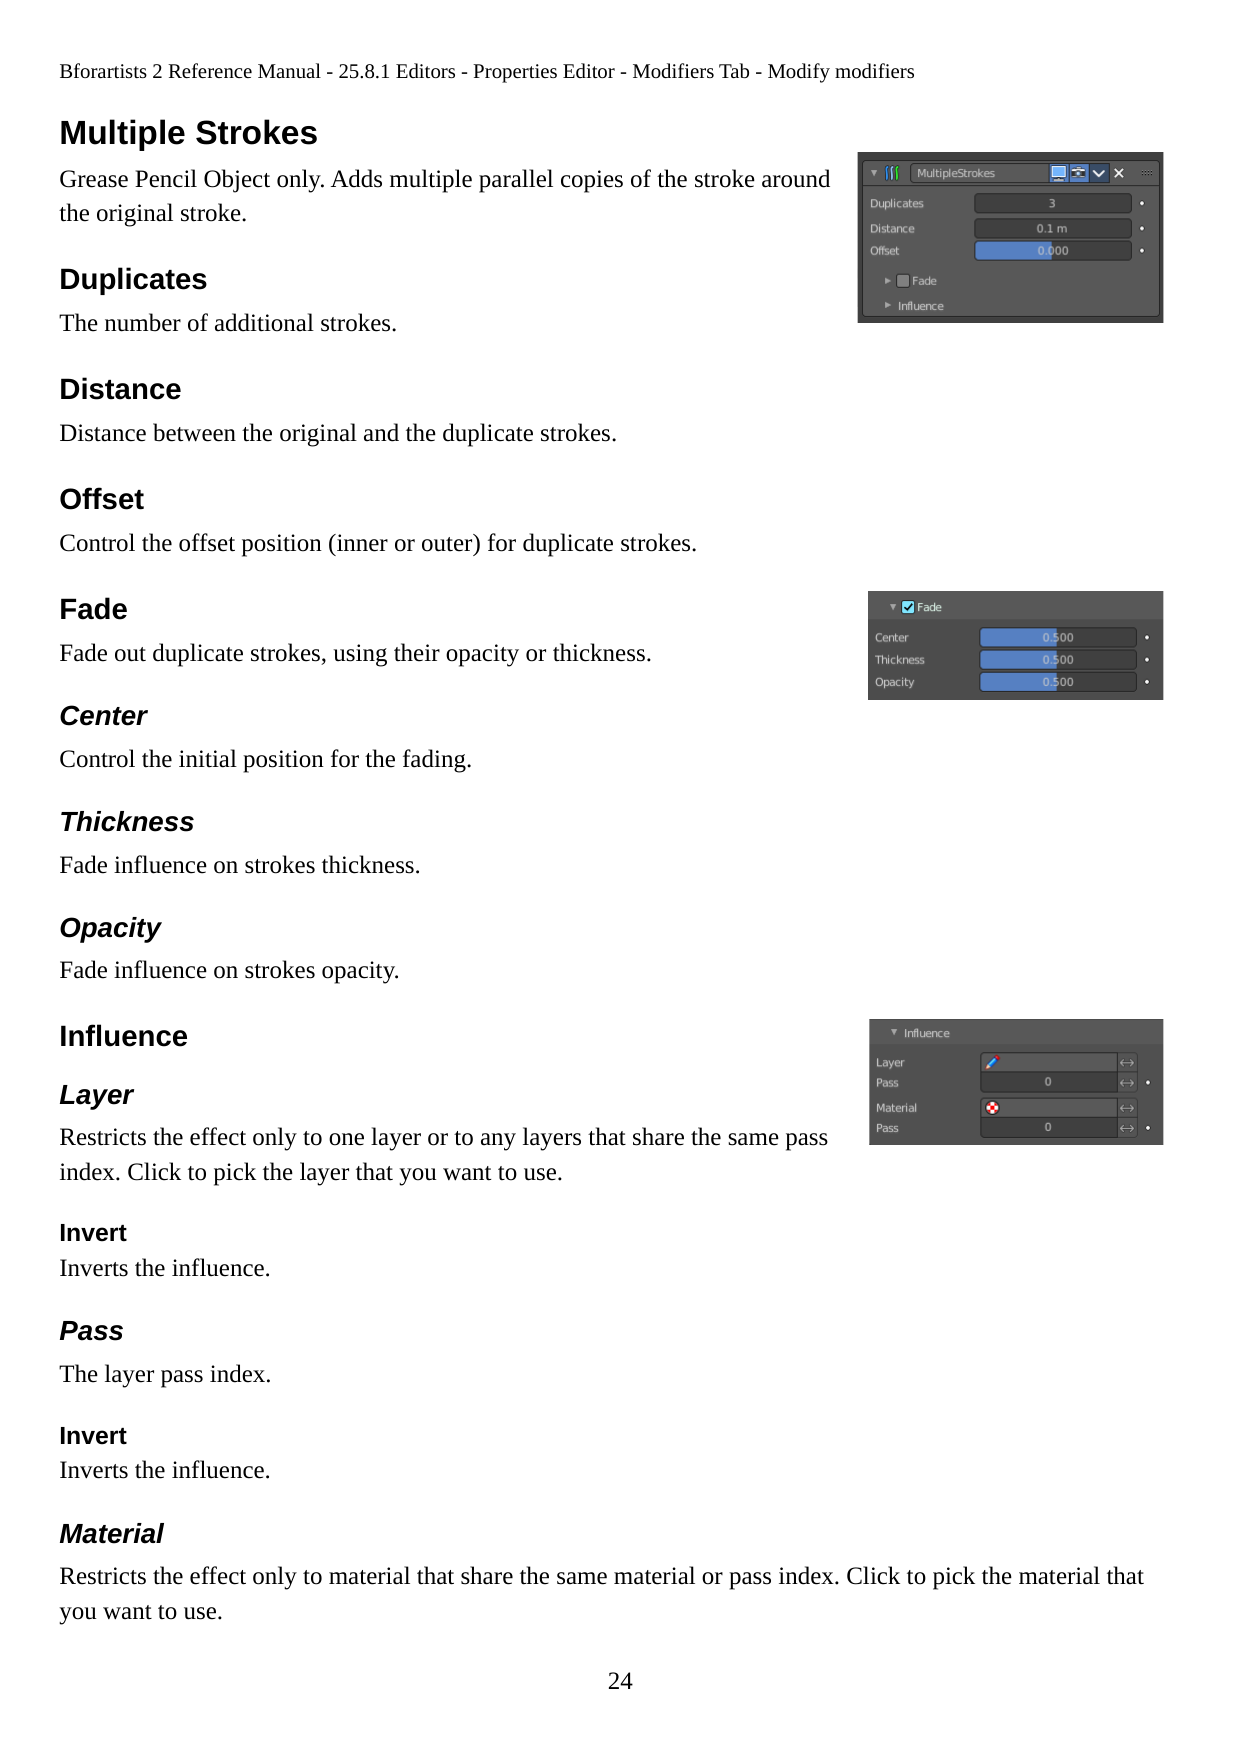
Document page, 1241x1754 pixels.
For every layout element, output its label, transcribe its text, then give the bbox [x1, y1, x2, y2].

text Restricts the effect only to one layer or to any layers that share the same pass index. Click to pick the layer that you want to use. [59, 1122, 1181, 1186]
text Distance between the original and the duplicate strokes. [59, 418, 1181, 447]
subtitle Fade [59, 592, 868, 625]
subtitle Material [59, 1517, 1181, 1549]
subtitle Invert [59, 1218, 1181, 1247]
subtitle [1164, 262, 1181, 296]
subtitle [1164, 1078, 1181, 1110]
subtitle Distance [59, 372, 1181, 406]
subtitle Layer [59, 1078, 869, 1110]
text Restricts the effect only to material that share the same material or pass index. Click to pick the material that you want to use. [59, 1561, 1181, 1625]
subtitle Invert [59, 1421, 1181, 1449]
text Fade influence on strokes thickness. [59, 850, 1181, 878]
text Control the offset position (inner or outer) for duplicate strokes. [59, 528, 1181, 557]
subtitle Thickness [59, 805, 1181, 837]
subtitle [1164, 1019, 1181, 1053]
subtitle Pass [59, 1315, 1181, 1347]
text Inverts the influence. [59, 1456, 1181, 1484]
text The layer pass index. [59, 1359, 1181, 1388]
text Inverts the influence. [59, 1253, 1181, 1282]
subtitle Center [59, 699, 1181, 731]
subtitle Duplicates [59, 262, 857, 296]
subtitle Opacity [59, 911, 1181, 943]
subtitle Multiple Strokes [59, 113, 1181, 151]
subtitle [1164, 592, 1181, 625]
text The number of additional strokes. [59, 308, 1181, 337]
subtitle Offset [59, 482, 1181, 515]
text Fade influence on strokes opacity. [59, 956, 1181, 984]
text Control the initial position for the fading. [59, 744, 1181, 772]
picture [857, 152, 1164, 323]
picture [869, 1019, 1164, 1145]
subtitle Influence [59, 1019, 869, 1053]
text Grease Pencil Object only. Adds multiple parallel copies of the stroke around the original stroke. [59, 164, 857, 227]
text Fade out duplicate strokes, using their opacity or thickness. [59, 638, 868, 667]
picture [868, 591, 1164, 700]
